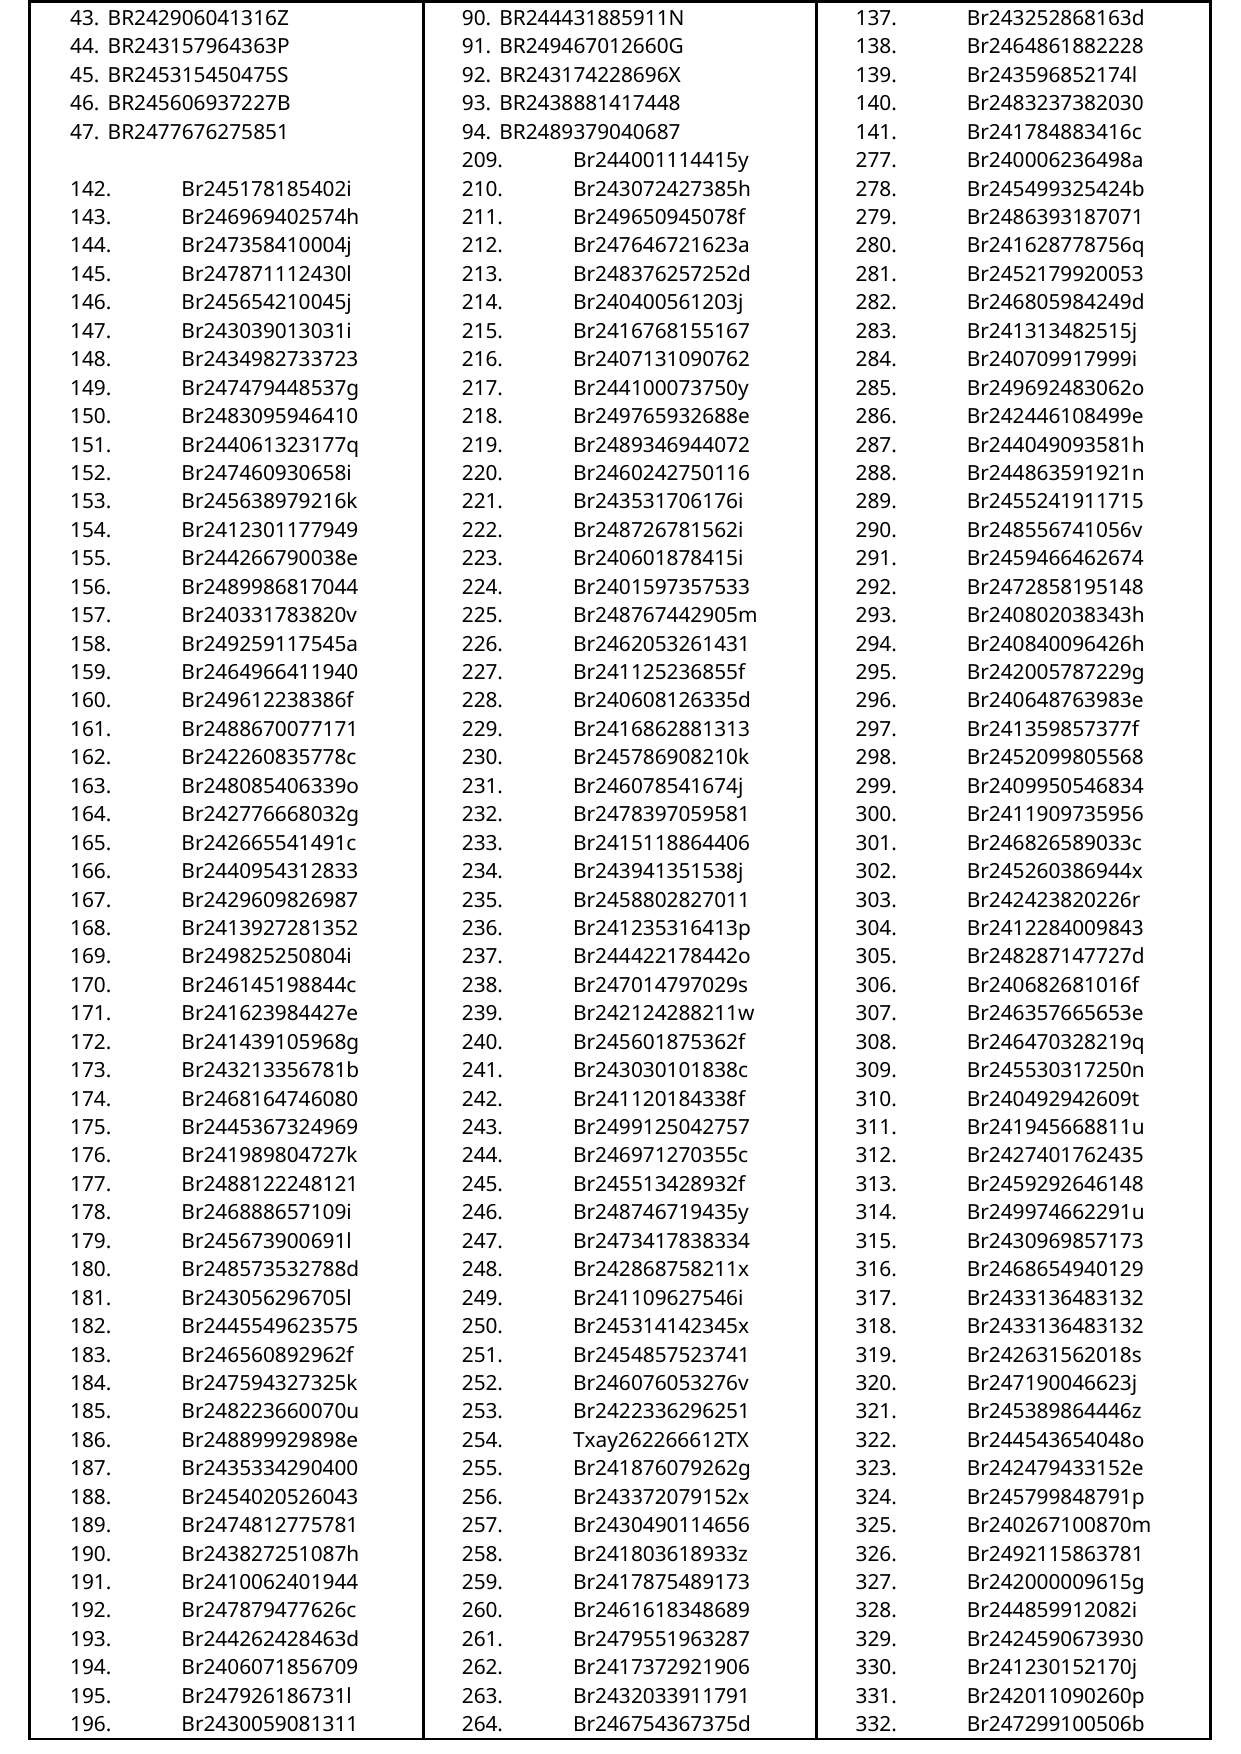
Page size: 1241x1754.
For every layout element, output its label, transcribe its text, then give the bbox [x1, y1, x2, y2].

table_cell Br242683752919x Br2442184656875 Br240283923037x Br2415207080869 Br240059336225p Br240643867255f Br2408034834443 Br2448030710011 Br2497811698992 Br245165901088r Br2492147547438 Br240683684756v Br245451178652w Br246007237089i Br2432981054658 Br248222431660k Br2410153228818 BR240845888896b Br245596799738q Br244009989366v BR2477451450455 BR249044459346Y BR2411361657354 BR243014355977S BR241354823454A BR2440630663421 BR2458004551996 BR240437040490V BR241230390604Q BR2481766154378 BR242455685088A BR242675162802Y BR242454502527R BR245358447691N BR241836691639X BR2432289528492 BR2421019521625 BR2417530120876 BR2461012209835 BR240964354674I BR2461012209835 BR240964354674I BR242906041316Z BR243157964363P BR245315450475S BR245606937227B BR2477676275851 Br245178185402i Br246969402574h Br247358410004j Br247871112430l Br245654210045j Br243039013031i Br2434982733723 Br247479448537g Br2483095946410 Br244061323177q Br247460930658i Br245638979216k Br2412301177949 Br244266790038e Br2489986817044 Br240331783820v Br249259117545a Br2464966411940 Br249612238386f Br2488670077171 Br242260835778c Br248085406339o Br242776668032g Br242665541491c Br2440954312833 Br2429609826987 Br2413927281352 Br249825250804i Br246145198844c Br241623984427e Br241439105968g Br243213356781b Br2468164746080 Br2445367324969 Br241989804727k Br2488122248121 Br246888657109i Br245673900691l Br248573532788d Br243056296705l Br2445549623575 Br246560892962f Br247594327325k Br248223660070u Br248899929898e Br2435334290400 Br2454020526043 Br2474812775781 Br243827251087h Br2410062401944 Br247879477626c Br244262428463d Br2406071856709 Br247926186731l Br2430059081311 Br242297963040o Br245886465578m Br241523444092t Br2457353659363 Br2412100185288 Br247281659559i Br241295478565n Br246199472970q Br240319265189f Br244843221466h Br240075587976b Br240679339037s Br241970108037l Br241970108037l Br246391289764m Br2496154285445 Br2477518715376 Br241812179669v Br2469386264544 Br2498887978830 Br2424208486566 Br247902648162a Br247186943803f Br246896491992g Br2463717635099 Br2450321427737 Br246703715641c Br2452407860958 Br2414465035155 Br2483060237834 Br2424208486566 Br247633401983b Br242036956757y Br249443296960t Br241191473560j Br243880258316f Br247959900499i Br242592205141z Br241511127069c Br2429865370930 Br247900799667y Br241257256669z Br246824070258r Br243372491208n Br240772147760w Br2433629296112 Br2491800979963 Br2438022087484 Br2447162863797 Br2438307996217 Br247818855306f Br249581186360q Br242519574573s Br241297652194s Br240861085255b Br2419803019396 Br246440886800c Br249828159204s Br241373755199p Br242775214168w Br244100744918j Br244157958788c Br245530089165n Br244100263648l Br240986272699b Br241461347460u Br2478963746331 Br2474756098478 Br240339355887t Br2483574689517 Br249248069817u Br240595601527w [31, 3, 422, 1738]
table_cell BR241163762408A BR2477106252520 BR249414526793X BR2422476570082 BR2403212511485 BR248266356146X BR249752153961M BR2430865712962 BR247543278247W BR2461010940336 BR2493439153911 BR248147857902Q BR245193411658G BR2447162992573 BR240447078235A BR249548085101Q BR2490297762667 BR246741669603W BR2417743823661 BR246570960177Y BR2494726577864 BR245170975468R BR246481552156L BR246559038966D BR249670721114M BR245721953420X BR2417202643904 BR2458218684652 BR242636037734Z Br2438993608076 Br2461012209835 Br2473482262640 Br245425134350m Br2424393604966 Br2435531987404 Br2457617430931 Br248739341949f Br2474855374668 Br241834137350b Br246419720165n Br242935823235z Br242375833359e Br243252868163d Br2464861882228 Br243596852174l Br2483237382030 Br241784883416c Br240006236498a Br245499325424b Br2486393187071 Br241628778756q Br2452179920053 Br246805984249d Br241313482515j Br240709917999i Br249692483062o Br242446108499e Br244049093581h Br244863591921n Br2455241911715 Br248556741056v Br2459466462674 Br2472858195148 Br240802038343h Br240840096426h Br242005787229g Br240648763983e Br241359857377f Br2452099805568 Br2409950546834 Br2411909735956 Br246826589033c Br245260386944x Br242423820226r Br2412284009843 Br248287147727d Br240682681016f Br246357665653e Br246470328219q Br245530317250n Br240492942609t Br241945668811u Br2427401762435 Br2459292646148 Br249974662291u Br2430969857173 Br2468654940129 Br2433136483132 Br2433136483132 Br242631562018s Br247190046623j Br245389864446z Br244543654048o Br242479433152e Br245799848791p Br240267100870m Br2492115863781 Br242000009615g Br244859912082i Br2424590673930 Br241230152170j Br242011090260p Br247299100506b Br2405777209586 Br2406834735036 Br244618185779e Br2456126238502 Br249493052929q Br245471198969m Br241068124504w Br246883434438n Br2443238512891 Br248715063393f Br244805952936f Br246341692113e [818, 3, 1209, 1738]
table_cell BR244676394826W BR249664775161X BR246672345427L BR240843503153K BR244811778317F BR249846359882G BR240430304420D BR243009891421O BR243554475750Q BR2485594019195 BR242109943621E BR2438993608076 BR2417189118584 BR2477206523732 BR249491267293W BR247403273031G BR249491267293W BR2477206523732 BR2417189118584 BR2438993608076 BR242109943621E BR249135690312C BR246415853339G BR243282252494Z BR240122695859I BR2435531987404 BR247171541828H TXAY26BR245084768409R BR245053690525O BR241808980307I BR244961102589J BR2477206523732 BR243282252494Z BR2475363342899 BR2497879945441 BR2406421455093 BR246085407134Y BR243324649388U BR2420776807382 BR246987531780C BR2413751430933 BR2413622005458 BR244431885911N BR249467012660G BR243174228696X BR2438881417448 BR2489379040687 Br244001114415y Br243072427385h Br249650945078f Br247646721623a Br248376257252d Br240400561203j Br2416768155167 Br2407131090762 Br244100073750y Br249765932688e Br2489346944072 Br2460242750116 Br243531706176i Br248726781562i Br240601878415i Br2401597357533 Br248767442905m Br2462053261431 Br241125236855f Br240608126335d Br2416862881313 Br245786908210k Br246078541674j Br2478397059581 Br2415118864406 Br243941351538j Br2458802827011 Br241235316413p Br244422178442o Br247014797029s Br242124288211w Br245601875362f Br243030101838c Br241120184338f Br2499125042757 Br246971270355c Br245513428932f Br248746719435y Br2473417838334 Br242868758211x Br241109627546i Br245314142345x Br2454857523741 Br246076053276v Br2422336296251 Txay262266612TX Br241876079262g Br243372079152x Br2430490114656 Br241803618933z Br2417875489173 Br2461618348689 Br2479551963287 Br2417372921906 Br2432033911791 Br246754367375d Br2469210549977 Br2464569044539 Br2467365675362 Br244676393950h Br2464884896596 Br2435168274275 Br2430674780007 Br241615811808z Br241115850303r Br244394078830y Br242942453096c Br249906883862b [425, 3, 815, 1738]
